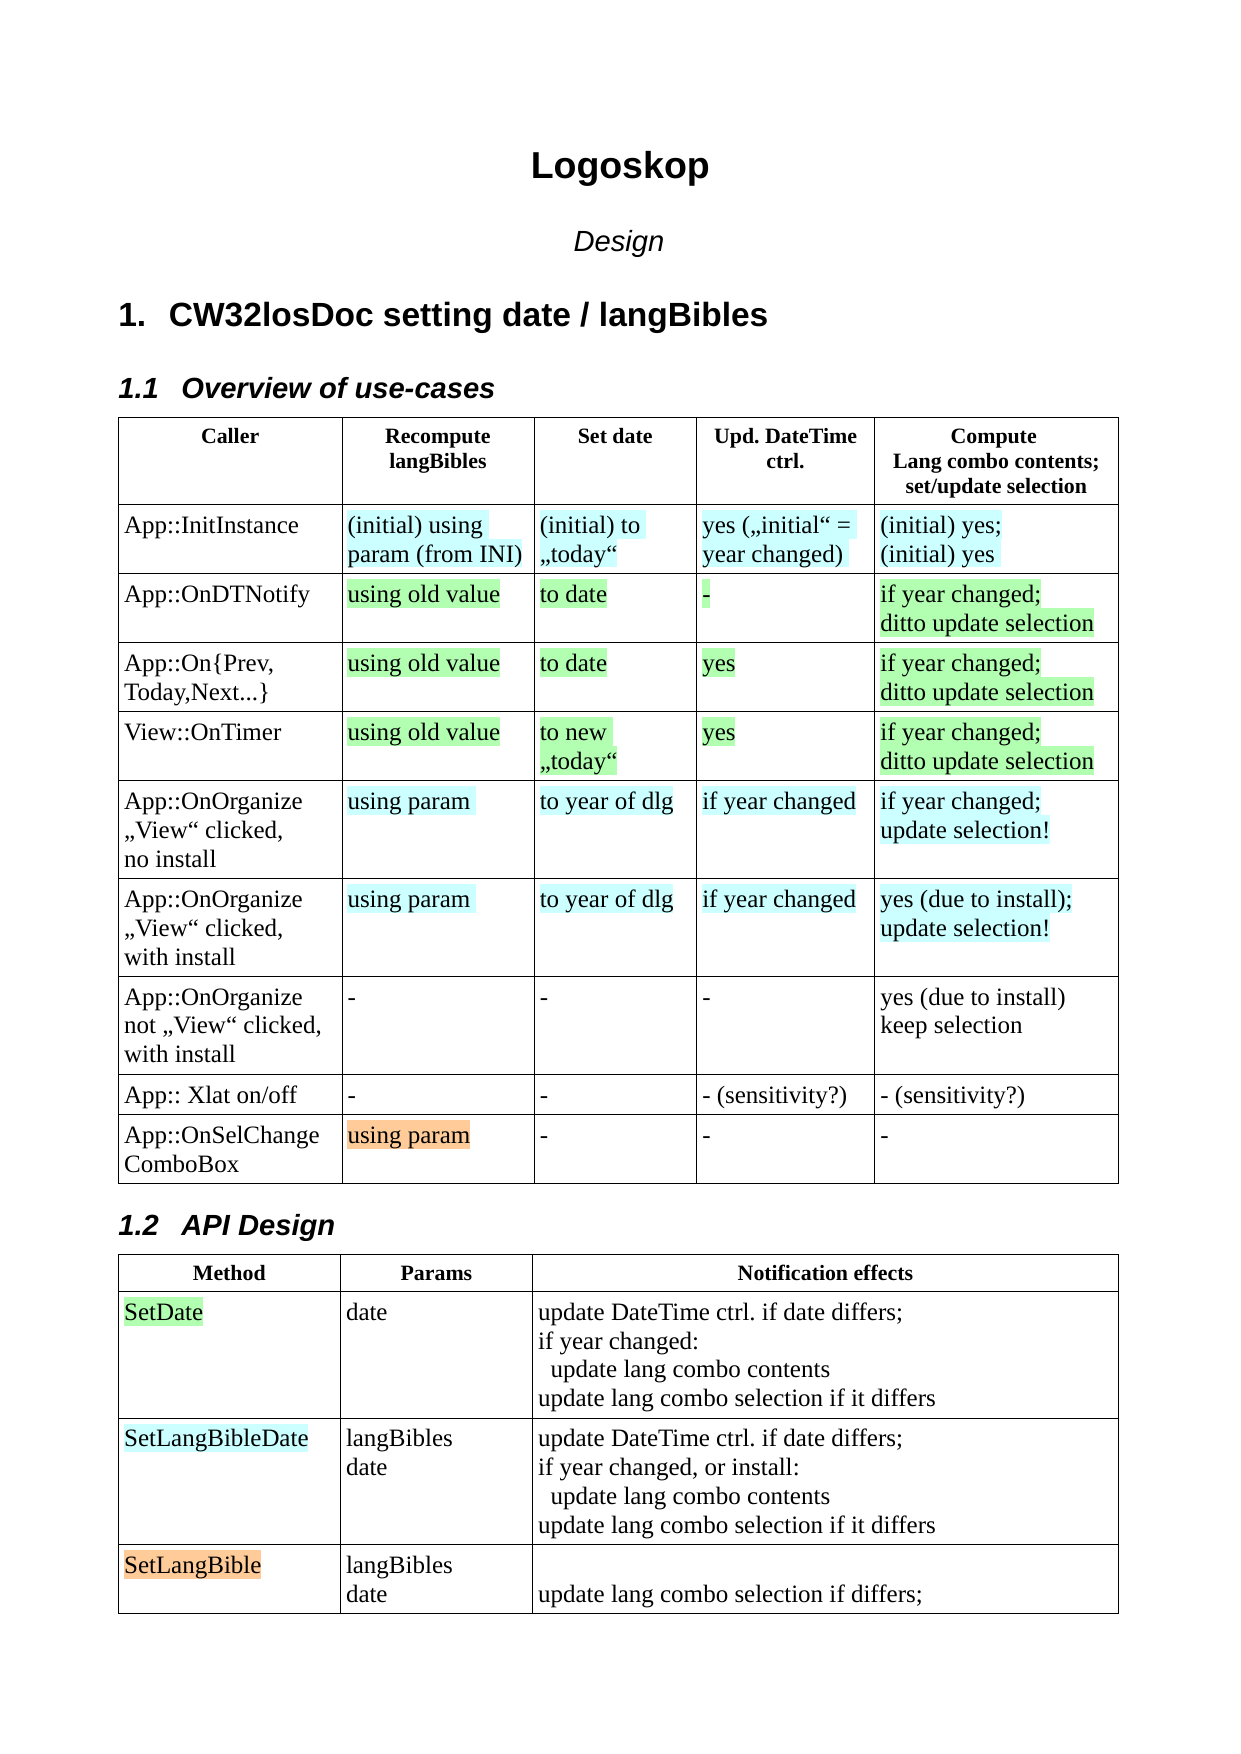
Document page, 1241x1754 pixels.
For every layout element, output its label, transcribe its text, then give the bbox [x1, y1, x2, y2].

table_cell - [343, 1075, 534, 1114]
table_cell - [875, 1115, 1118, 1183]
table_cell - (sensitivity?) [697, 1075, 874, 1114]
table_cell App::OnSelChangeComboBox [119, 1115, 342, 1183]
table_cell langBibles date [341, 1419, 532, 1544]
table_cell to date [535, 643, 696, 711]
table_cell - [535, 977, 696, 1074]
table_cell using old value [343, 712, 534, 780]
table_cell - (sensitivity?) [875, 1075, 1118, 1114]
table_cell - [535, 1075, 696, 1114]
table_cell update DateTime ctrl. if date differs; if year changed: update lang combo contents update lang combo selection if it differs [533, 1292, 1118, 1418]
table_cell to year of dlg [535, 879, 696, 976]
table_cell - [343, 977, 534, 1074]
table_cell - [697, 977, 874, 1074]
table_cell langBibles date [341, 1545, 532, 1613]
table_cell update DateTime ctrl. if date differs; if year changed, or install: update lang combo contents update lang combo selection if it differs [533, 1419, 1118, 1544]
subtitle CW32losDoc setting date / langBibles [118, 295, 1122, 333]
table_cell date [341, 1292, 532, 1418]
table_cell App::OnDTNotify [119, 574, 342, 642]
table_cell App:: Xlat on/off [119, 1075, 342, 1114]
subtitle API Design [118, 1208, 1122, 1242]
table_cell yes (due to install); update selection! [875, 879, 1118, 976]
table_cell App::OnOrganize not „View“ clicked, with install [119, 977, 342, 1074]
table_cell if year changed [697, 879, 874, 976]
table_header Caller [119, 418, 342, 504]
subtitle Design [118, 224, 1122, 257]
table_cell update lang combo selection if differs; [533, 1545, 1118, 1613]
title Logoskop [118, 143, 1122, 186]
table_cell if year changed; ditto update selection [875, 712, 1118, 780]
table_cell App::OnOrganize „View“ clicked, with install [119, 879, 342, 976]
table_cell yes [697, 712, 874, 780]
table_cell SetDate [119, 1292, 340, 1418]
table_cell to date [535, 574, 696, 642]
table_cell App::InitInstance [119, 505, 342, 573]
table_cell - [535, 1115, 696, 1183]
table_cell App::On{Prev, Today,Next...} [119, 643, 342, 711]
table_header Method [119, 1255, 340, 1291]
table_cell App::OnOrganize „View“ clicked, no install [119, 781, 342, 878]
table_cell using param [343, 879, 534, 976]
table_cell using param [343, 1115, 534, 1183]
table_cell yes (due to install) keep selection [875, 977, 1118, 1074]
table_cell (initial) using param (from INI) [343, 505, 534, 573]
table_cell View::OnTimer [119, 712, 342, 780]
table_header Params [341, 1255, 532, 1291]
table_cell - [697, 1115, 874, 1183]
table_cell if year changed; ditto update selection [875, 643, 1118, 711]
table_cell if year changed; update selection! [875, 781, 1118, 878]
table_cell using param [343, 781, 534, 878]
table_cell SetLangBible [119, 1545, 340, 1613]
table_cell to year of dlg [535, 781, 696, 878]
table_header Recompute langBibles [343, 418, 534, 504]
table_header Upd. DateTime ctrl. [697, 418, 874, 504]
table_cell (initial) to „today“ [535, 505, 696, 573]
table_cell yes [697, 643, 874, 711]
table_cell using old value [343, 574, 534, 642]
table_cell using old value [343, 643, 534, 711]
subtitle Overview of use-cases [118, 371, 1122, 404]
table_header Compute Lang combo contents; set/update selection [875, 418, 1118, 504]
table_cell (initial) yes; (initial) yes [875, 505, 1118, 573]
table_header Set date [535, 418, 696, 504]
table_cell if year changed; ditto update selection [875, 574, 1118, 642]
table_cell to new „today“ [535, 712, 696, 780]
table_header Notification effects [533, 1255, 1118, 1291]
table_cell SetLangBibleDate [119, 1419, 340, 1544]
table_cell - [697, 574, 874, 642]
table_cell yes („initial“ = year changed) [697, 505, 874, 573]
table_cell if year changed [697, 781, 874, 878]
